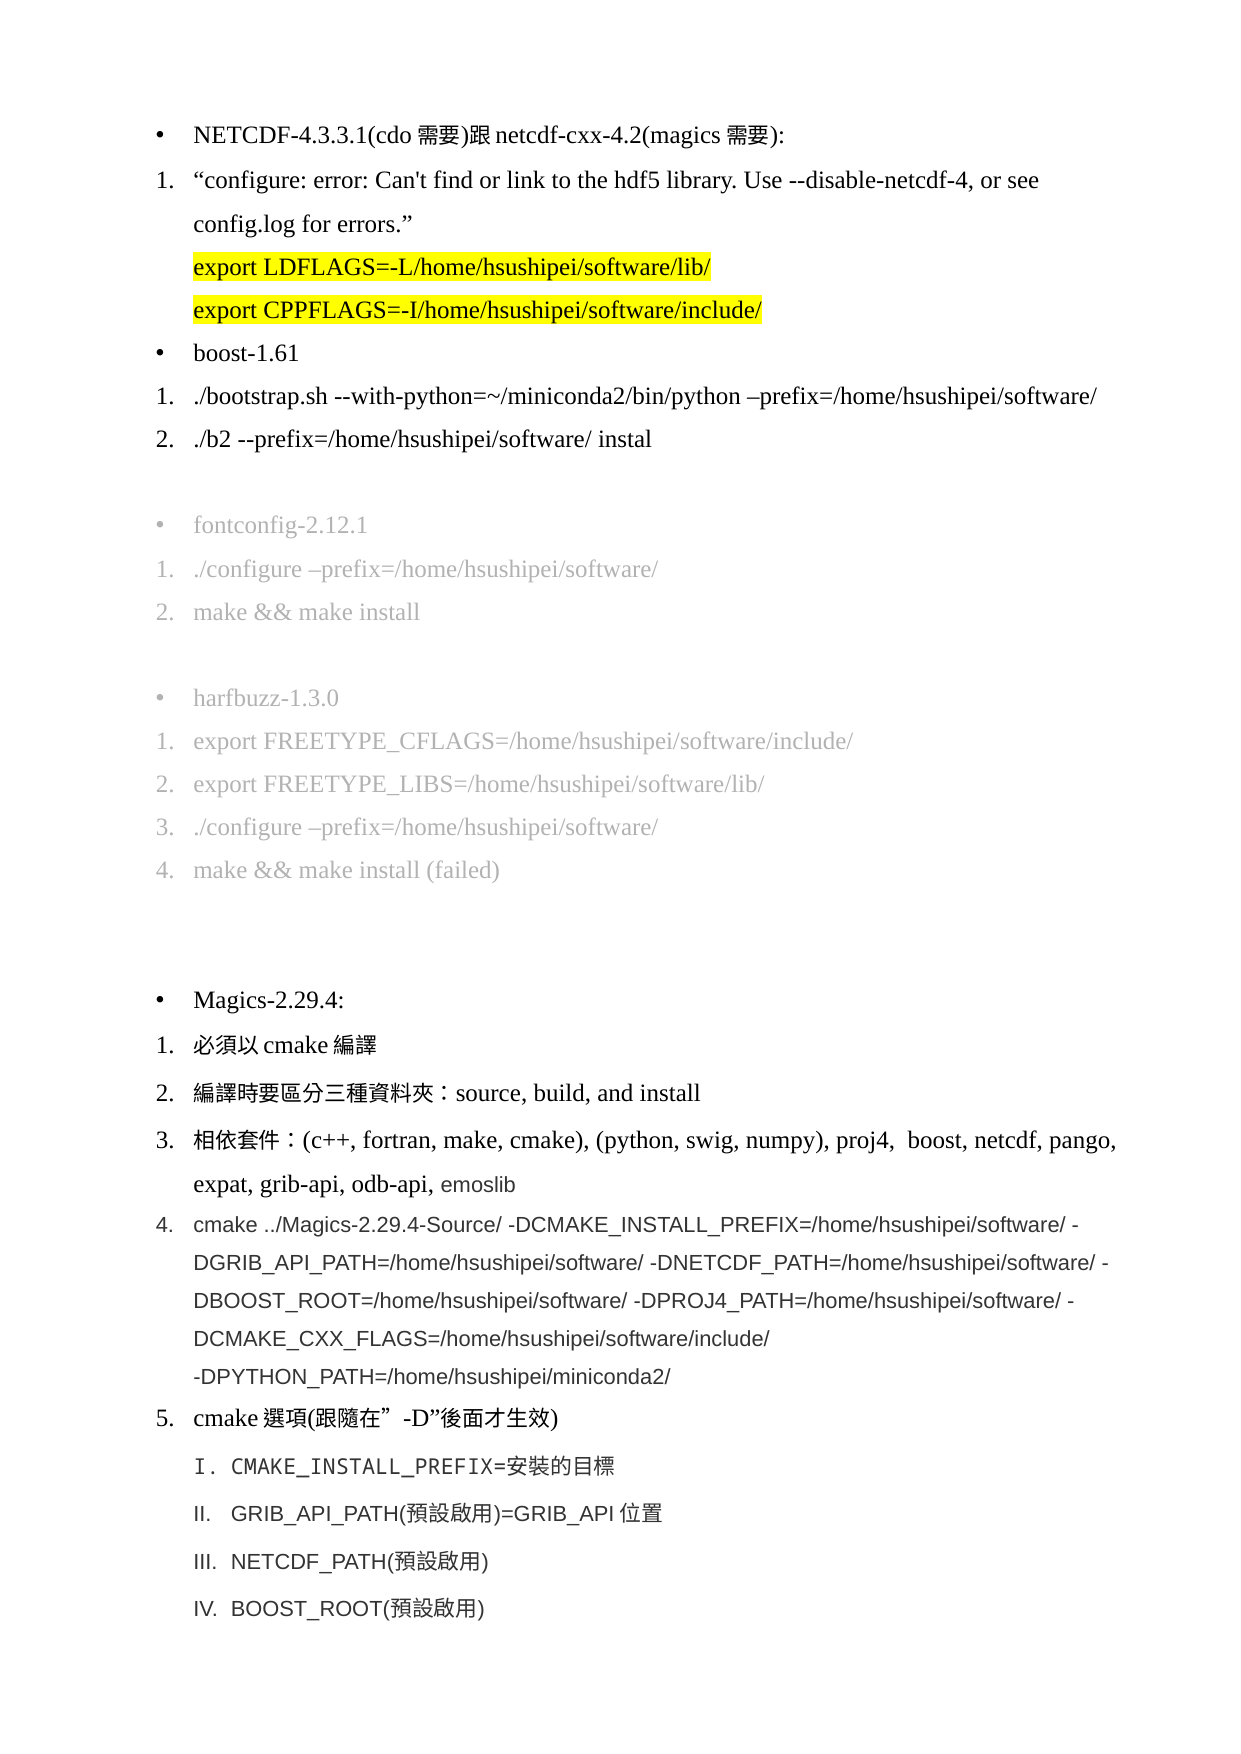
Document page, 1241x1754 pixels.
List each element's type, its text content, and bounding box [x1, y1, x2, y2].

list 必須以cmake編譯 [156, 1028, 1122, 1060]
list NETCDF-4.3.3.1(cdo需要)跟netcdf-cxx-4.2(magics需要): [156, 118, 1122, 150]
list export LDFLAGS=-L/home/hsushipei/software/lib/ [156, 252, 1122, 281]
list ./configure –prefix=/home/hsushipei/software/ [156, 554, 1122, 582]
list boost-1.61 [156, 338, 1122, 367]
list export CPPFLAGS=-I/home/hsushipei/software/include/ [156, 295, 1122, 324]
list ./bootstrap.sh --with-python=~/miniconda2/bin/python –prefix=/home/hsushipei/software/ [156, 381, 1122, 410]
list BOOST_ROOT(預設啟用) [193, 1591, 1122, 1623]
list cmake ../Magics-2.29.4-Source/ -DCMAKE_INSTALL_PREFIX=/home/hsushipei/software/ -DGRIB_API_PATH=/home/hsushipei/software/ -DNETCDF_PATH=/home/hsushipei/software/ -DBOOST_ROOT=/home/hsushipei/software/ -DPROJ4_PATH=/home/hsushipei/software/ -DCMAKE_CXX_FLAGS=/home/hsushipei/software/include/ -DPYTHON_PATH=/home/hsushipei/miniconda2/ [156, 1212, 1122, 1389]
list cmake選項(跟隨在”-D”後面才生效) [156, 1401, 1122, 1433]
list NETCDF_PATH(預設啟用) [193, 1544, 1122, 1576]
list CMAKE_INSTALL_PREFIX=安裝的目標 [193, 1449, 1122, 1481]
list make && make install (failed) [156, 856, 1122, 884]
list ./configure –prefix=/home/hsushipei/software/ [156, 812, 1122, 841]
list GRIB_API_PATH(預設啟用)=GRIB_API位置 [193, 1496, 1122, 1528]
list 相依套件：(c++, fortran, make, cmake), (python, swig, numpy), proj4, boost, netcdf, pango, expat, grib-api, odb-api, emoslib [156, 1123, 1122, 1198]
list ./b2 --prefix=/home/hsushipei/software/ instal [156, 424, 1122, 453]
list export FREETYPE_CFLAGS=/home/hsushipei/software/include/ [156, 726, 1122, 755]
list export FREETYPE_LIBS=/home/hsushipei/software/lib/ [156, 769, 1122, 798]
list “configure: error: Can't find or link to the hdf5 library. Use --disable-netcdf-4, or see config.log for errors.” [156, 166, 1122, 237]
list Magics-2.29.4: [156, 985, 1122, 1014]
list fontconfig-2.12.1 [156, 511, 1122, 539]
list make && make install [156, 597, 1122, 626]
list 編譯時要區分三種資料夾：source, build, and install [156, 1076, 1122, 1107]
list harfbuzz-1.3.0 [156, 683, 1122, 712]
